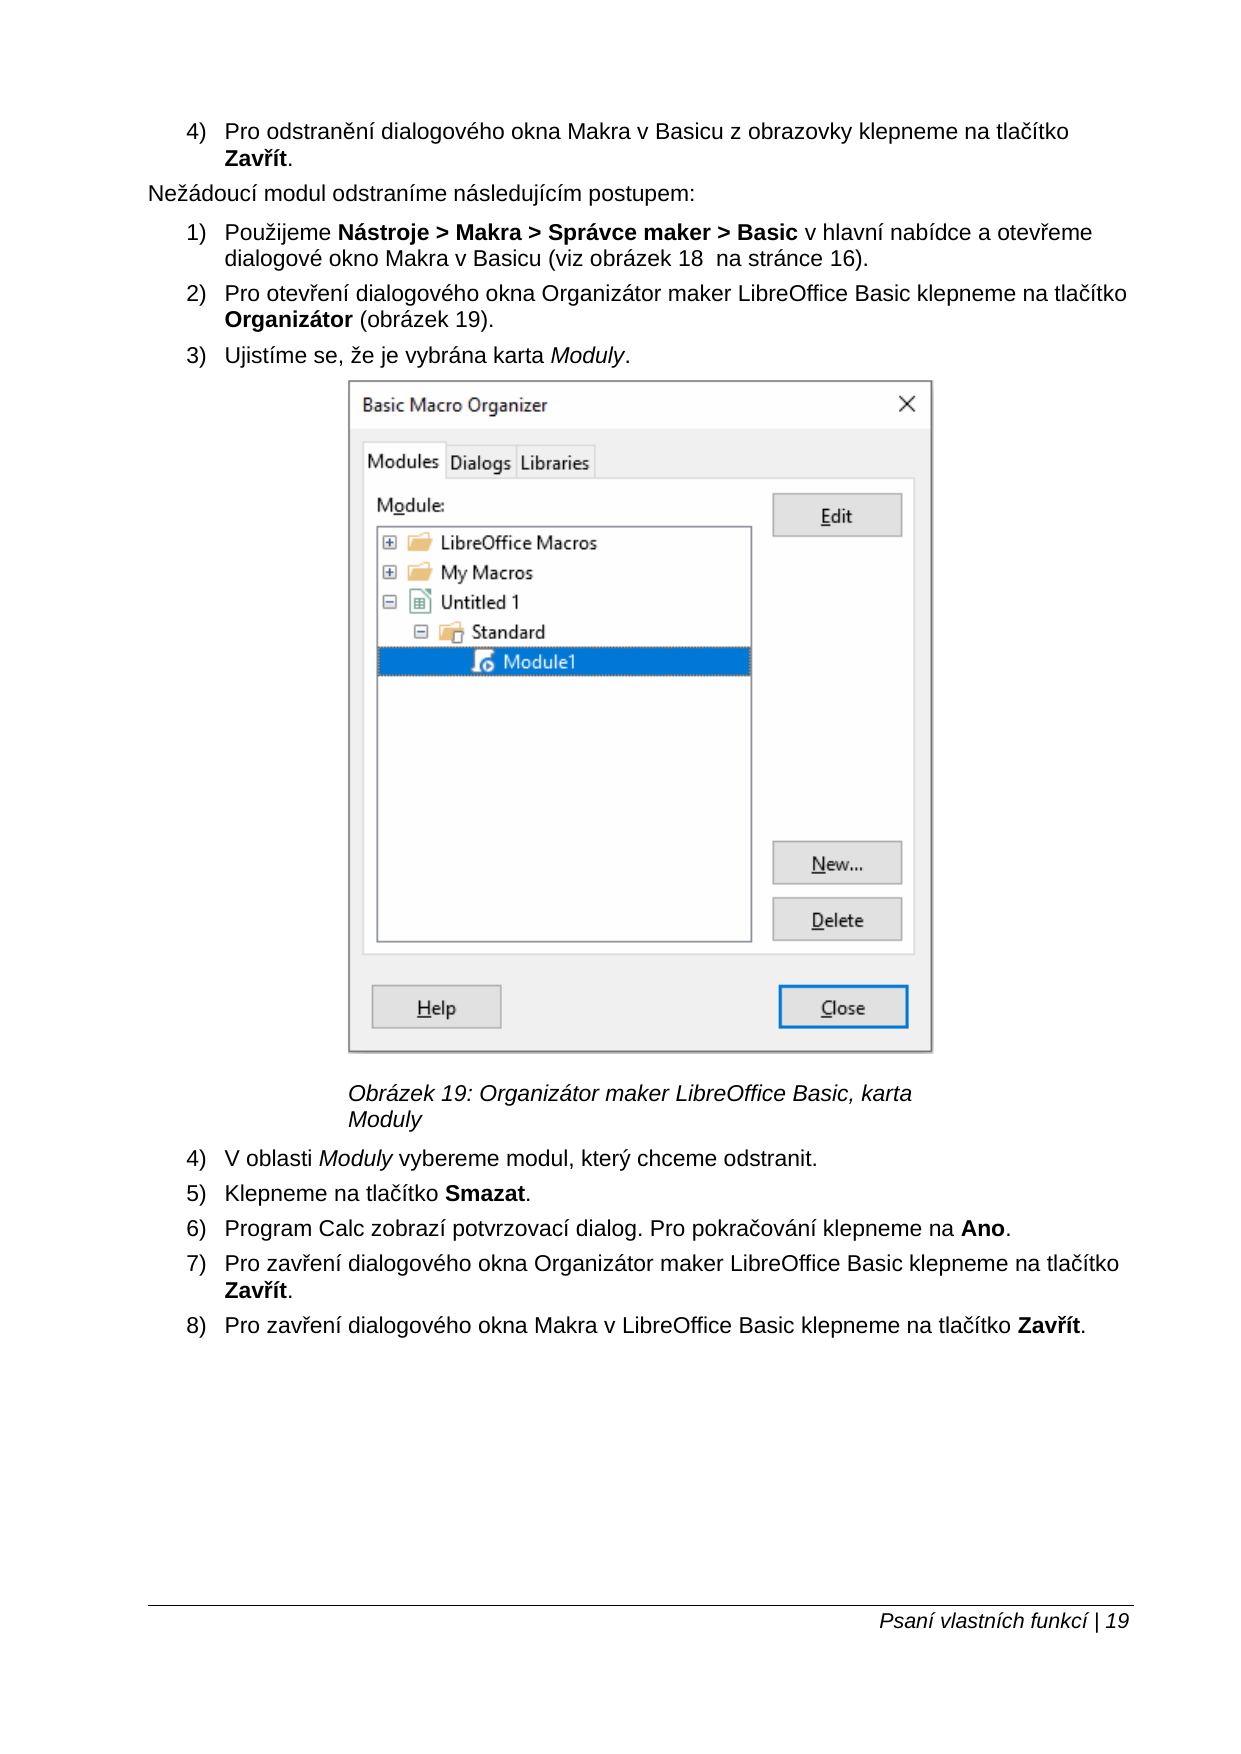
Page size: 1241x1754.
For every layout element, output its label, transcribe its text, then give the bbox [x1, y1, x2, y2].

list Pro odstranění dialogového okna Makra v Basicu z obrazovky klepneme na tlačítko Zavřít. [207, 118, 1134, 171]
list Klepneme na tlačítko Smazat. [207, 1180, 1134, 1206]
text Nežádoucí modul odstraníme následujícím postupem: [148, 180, 1134, 206]
list Pro zavření dialogového okna Organizátor maker LibreOffice Basic klepneme na tlačítko Zavřít. [207, 1250, 1134, 1303]
list Použijeme Nástroje > Makra > Správce maker > Basic v hlavní nabídce a otevřeme dialogové okno Makra v Basicu (viz obrázek 18 na stránce 14). [207, 218, 1134, 271]
text Obrázek 19: Organizátor maker LibreOffice Basic, karta Moduly [348, 1054, 934, 1133]
list Program Calc zobrazí potvrzovací dialog. Pro pokračování klepneme na Ano. [207, 1215, 1134, 1241]
list Pro zavření dialogového okna Makra v LibreOffice Basic klepneme na tlačítko Zavřít. [207, 1312, 1134, 1338]
list Pro otevření dialogového okna Organizátor maker LibreOffice Basic klepneme na tlačítko Organizátor (obrázek 19). [207, 280, 1134, 333]
list V oblasti Moduly vybereme modul, který chceme odstranit. [207, 1144, 1134, 1171]
list Ujistíme se, že je vybrána karta Moduly. [207, 342, 1134, 368]
picture [347, 380, 934, 1054]
